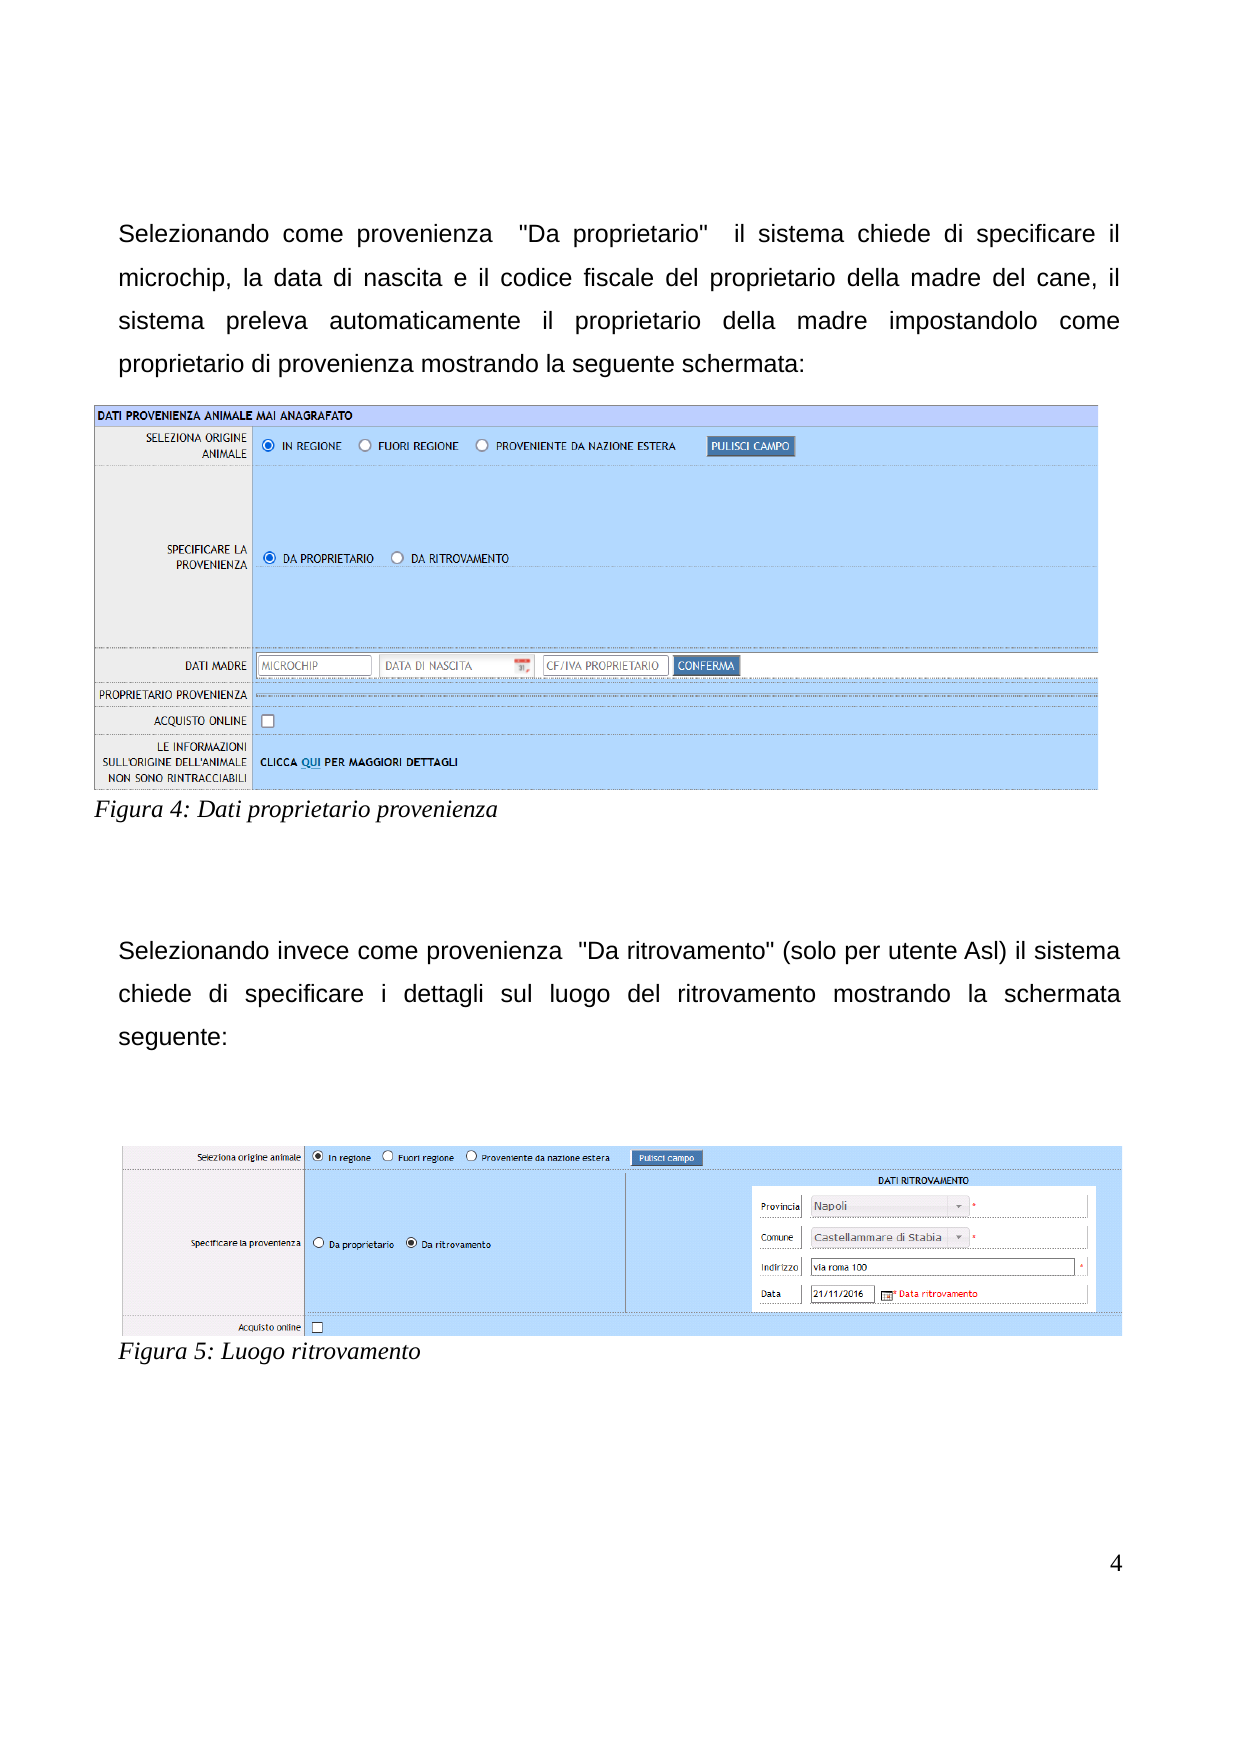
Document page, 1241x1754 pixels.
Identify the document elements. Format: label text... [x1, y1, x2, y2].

text Selezionando come provenienza "Da proprietario" il sistema chiede di specificare il microchip, la data di nascita e il codice fiscale del proprietario della madre del cane, il sistema preleva automaticamente il proprietario della madre impostandolo come proprietario di provenienza mostrando la seguente schermata: [118, 176, 1122, 378]
picture [94, 404, 1099, 795]
text Figura 4: Dati proprietario provenienza [94, 795, 1098, 823]
picture [118, 1146, 1123, 1336]
text Selezionando invece come provenienza "Da ritrovamento" (solo per utente Asl) il sistema chiede di specificare i dettagli sul luogo del ritrovamento mostrando la schermata seguente: [118, 936, 1122, 1051]
text Figura 5: Luogo ritrovamento [118, 1336, 1122, 1364]
